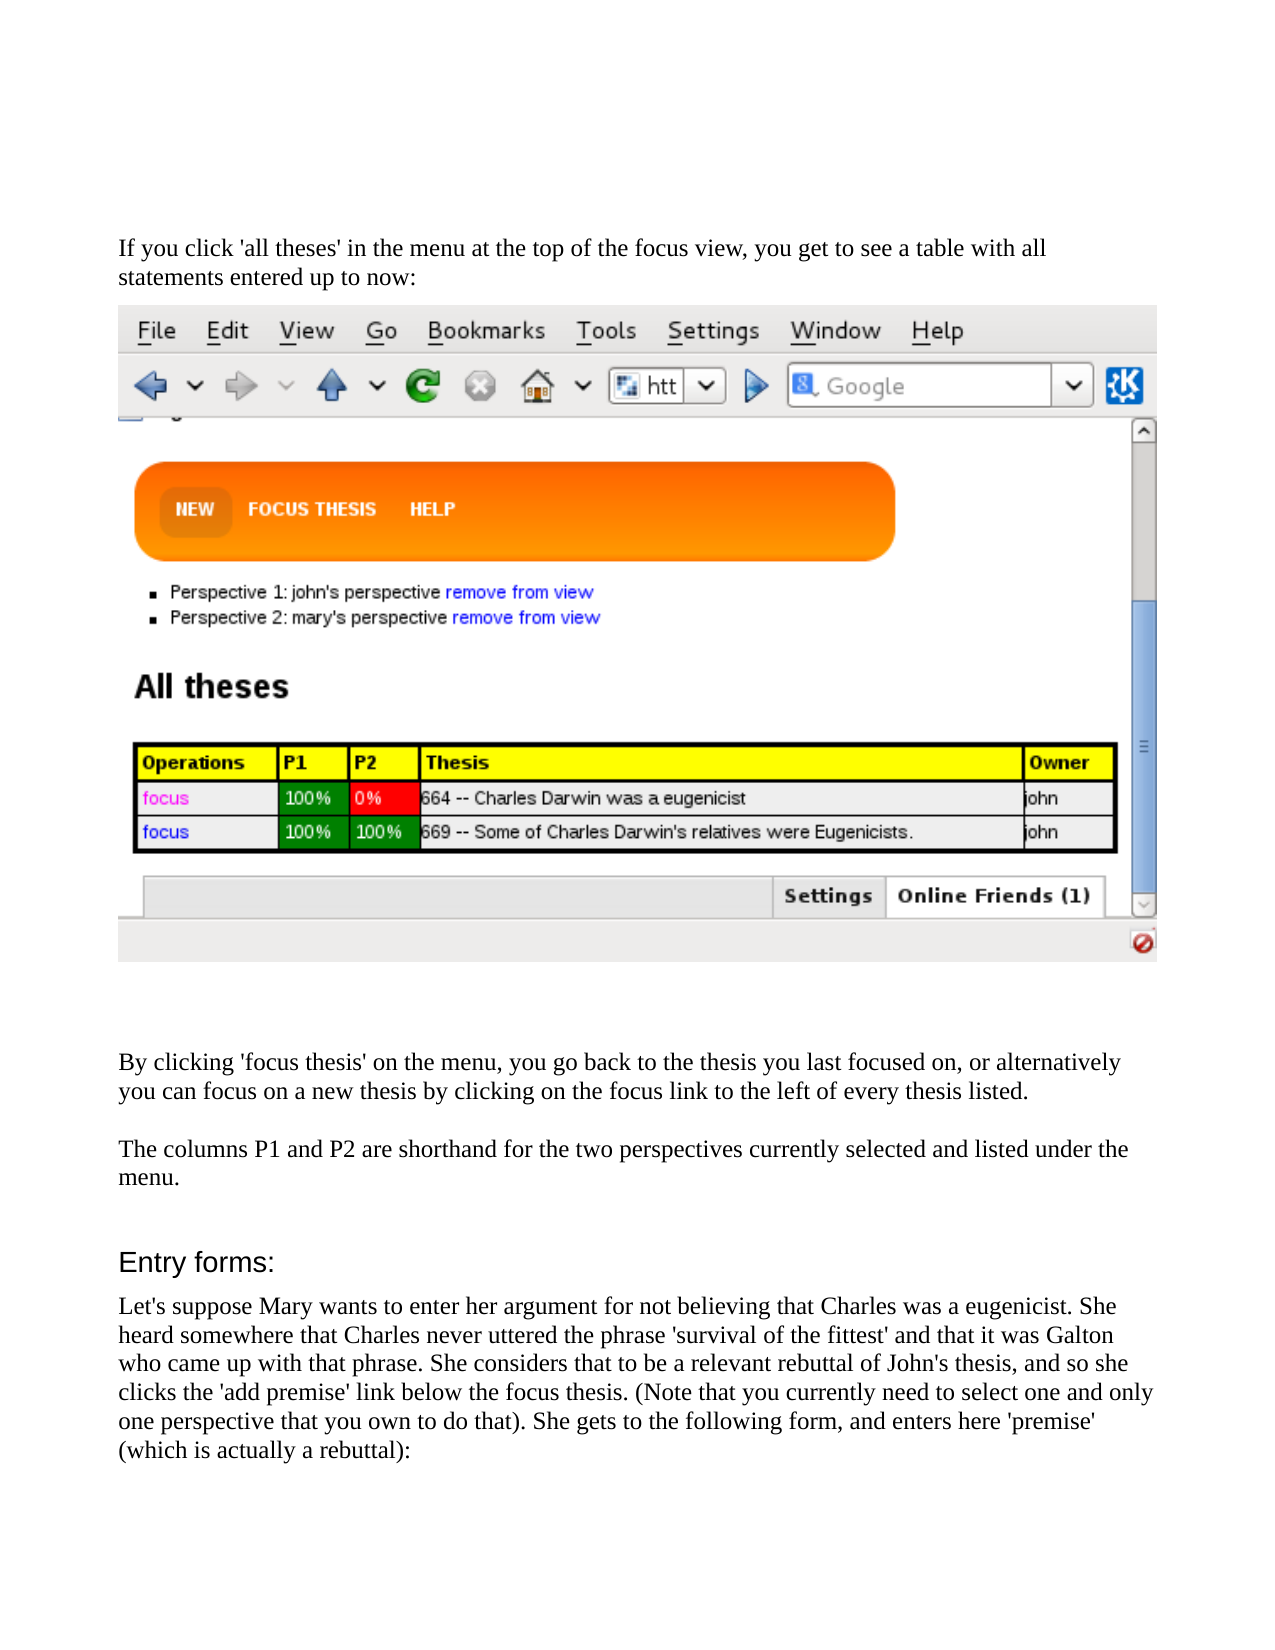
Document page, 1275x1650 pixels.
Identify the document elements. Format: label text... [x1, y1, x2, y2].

subtitle Entry forms: [118, 1245, 1157, 1278]
picture [118, 305, 1157, 962]
text By clicking 'focus thesis' on the menu, you go back to the thesis you last focused on, or alternatively you can focus on a new thesis by clicking on the focus link to the left of every thesis listed. [118, 1047, 1157, 1105]
text If you click 'all theses' in the menu at the top of the focus view, you get to see a table with all statements entered up to now: [118, 233, 1157, 291]
text The columns P1 and P2 are shorthand for the two perspectives currently selected and listed under the menu. [118, 1134, 1157, 1191]
text Let's suppose Mary wants to enter her argument for not believing that Charles was a eugenicist. She heard somewhere that Charles never uttered the phrase 'survival of the fittest' and that it was Galton who came up with that phrase. She considers that to be a relevant rebuttal of John's thesis, and so she clicks the 'add premise' link below the focus thesis. (Note that you currently need to select one and only one perspective that you own to do that). She gets to the following form, and enters here 'premise' (which is actually a rebuttal): [118, 1291, 1157, 1463]
